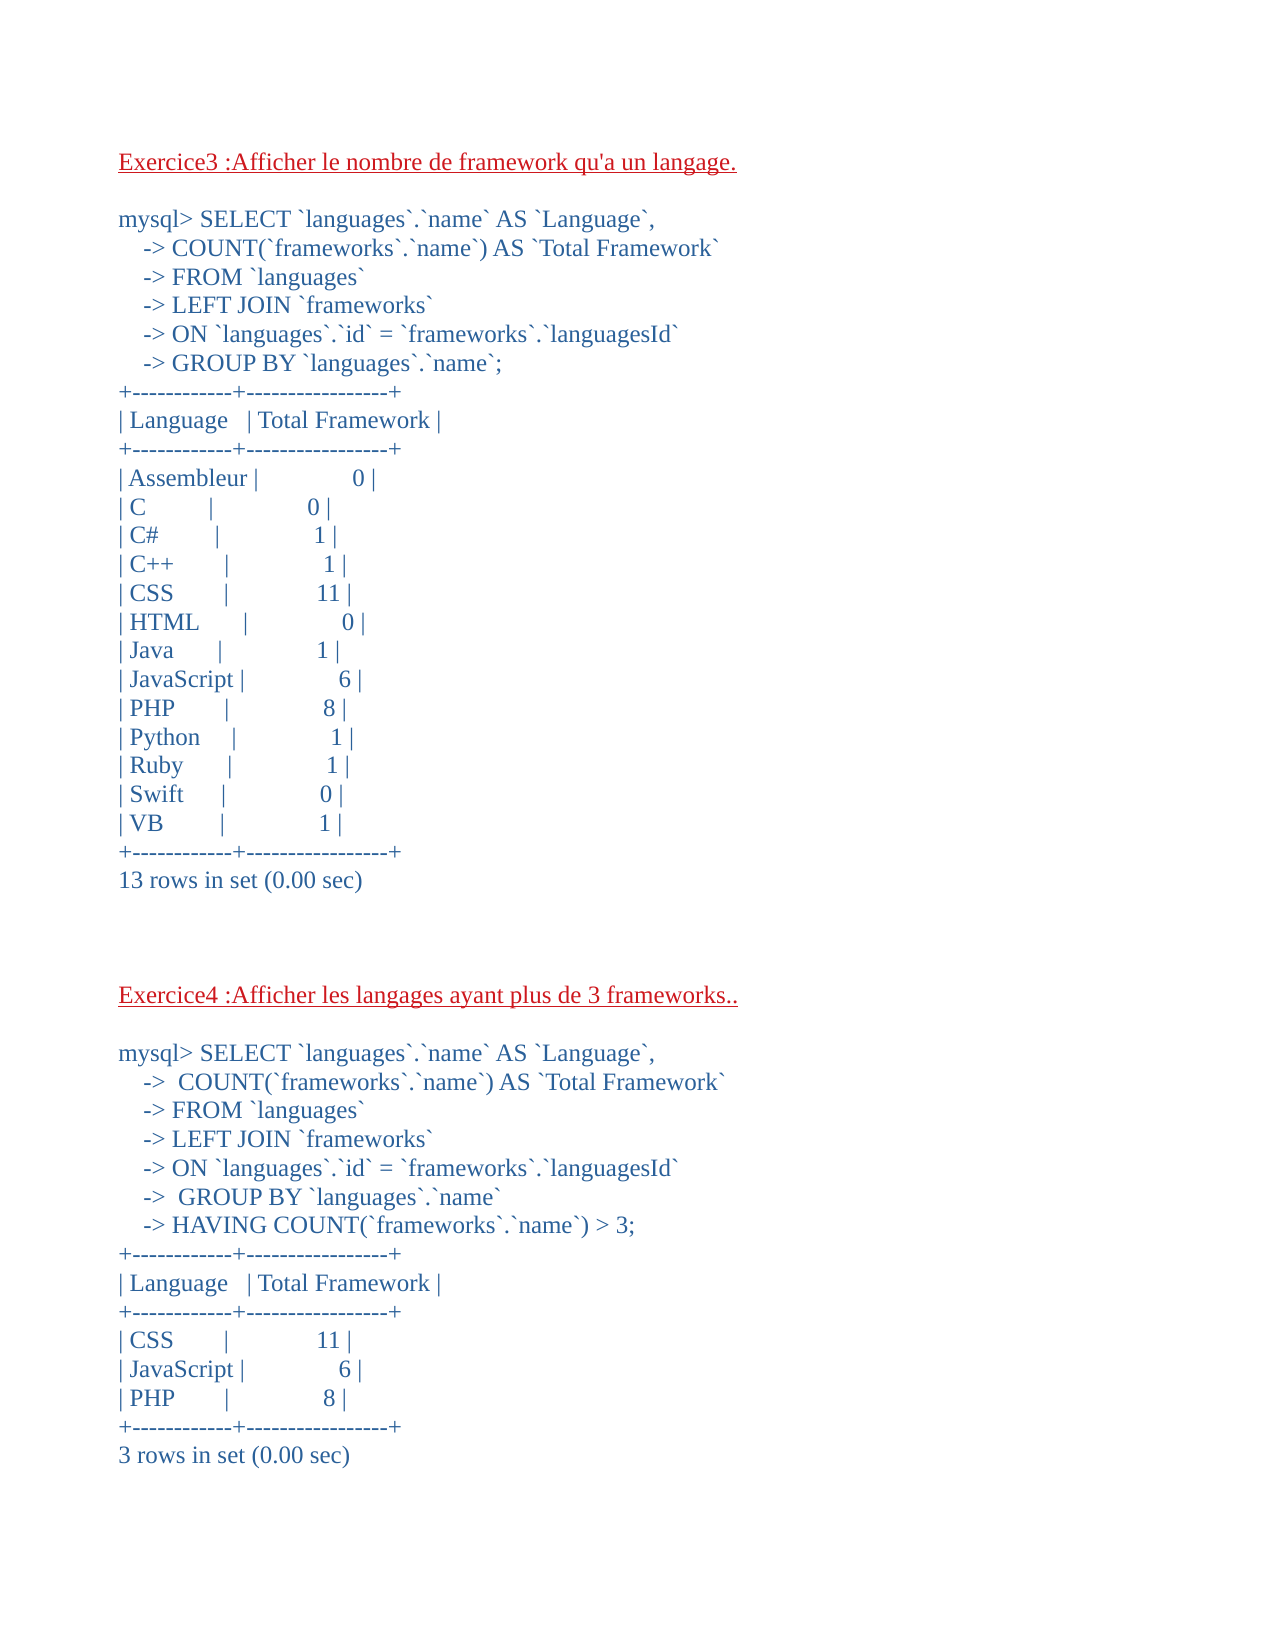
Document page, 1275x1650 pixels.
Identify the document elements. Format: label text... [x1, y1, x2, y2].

text | CSS | 11 | [118, 578, 1157, 607]
text +------------+-----------------+ [118, 1297, 1157, 1326]
text | PHP | 8 | [118, 693, 1157, 722]
text Exercice3 :Afficher le nombre de framework qu'a un langage. [118, 147, 1157, 176]
text -> COUNT(`frameworks`.`name`) AS `Total Framework` [118, 233, 1157, 262]
text -> ON `languages`.`id` = `frameworks`.`languagesId` [118, 1153, 1157, 1182]
text | Ruby | 1 | [118, 751, 1157, 779]
text +------------+-----------------+ [118, 1239, 1157, 1268]
text -> ON `languages`.`id` = `frameworks`.`languagesId` [118, 319, 1157, 348]
text | C | 0 | [118, 492, 1157, 521]
text 13 rows in set (0.00 sec) [118, 866, 1157, 894]
text +------------+-----------------+ [118, 434, 1157, 463]
text | JavaScript | 6 | [118, 664, 1157, 693]
text | C++ | 1 | [118, 549, 1157, 578]
text -> FROM `languages` [118, 262, 1157, 291]
text | CSS | 11 | [118, 1326, 1157, 1354]
text -> LEFT JOIN `frameworks` [118, 1124, 1157, 1153]
text | JavaScript | 6 | [118, 1354, 1157, 1383]
text -> GROUP BY `languages`.`name`; [118, 348, 1157, 377]
text 3 rows in set (0.00 sec) [118, 1441, 1157, 1469]
text -> COUNT(`frameworks`.`name`) AS `Total Framework` [118, 1067, 1157, 1096]
text +------------+-----------------+ [118, 1412, 1157, 1441]
text +------------+-----------------+ [118, 837, 1157, 866]
text | VB | 1 | [118, 808, 1157, 837]
text -> HAVING COUNT(`frameworks`.`name`) > 3; [118, 1211, 1157, 1239]
text | Language | Total Framework | [118, 406, 1157, 434]
text | Assembleur | 0 | [118, 463, 1157, 492]
text | Swift | 0 | [118, 779, 1157, 808]
text | Java | 1 | [118, 636, 1157, 664]
text -> LEFT JOIN `frameworks` [118, 291, 1157, 319]
text | Python | 1 | [118, 722, 1157, 751]
text -> FROM `languages` [118, 1096, 1157, 1124]
text Exercice4 :Afficher les langages ayant plus de 3 frameworks.. [118, 981, 1157, 1009]
text | C# | 1 | [118, 521, 1157, 549]
text | PHP | 8 | [118, 1383, 1157, 1412]
text | Language | Total Framework | [118, 1268, 1157, 1297]
text | HTML | 0 | [118, 607, 1157, 636]
text +------------+-----------------+ [118, 377, 1157, 406]
text -> GROUP BY `languages`.`name` [118, 1182, 1157, 1211]
text mysql> SELECT `languages`.`name` AS `Language`, [118, 204, 1157, 233]
text mysql> SELECT `languages`.`name` AS `Language`, [118, 1038, 1157, 1067]
